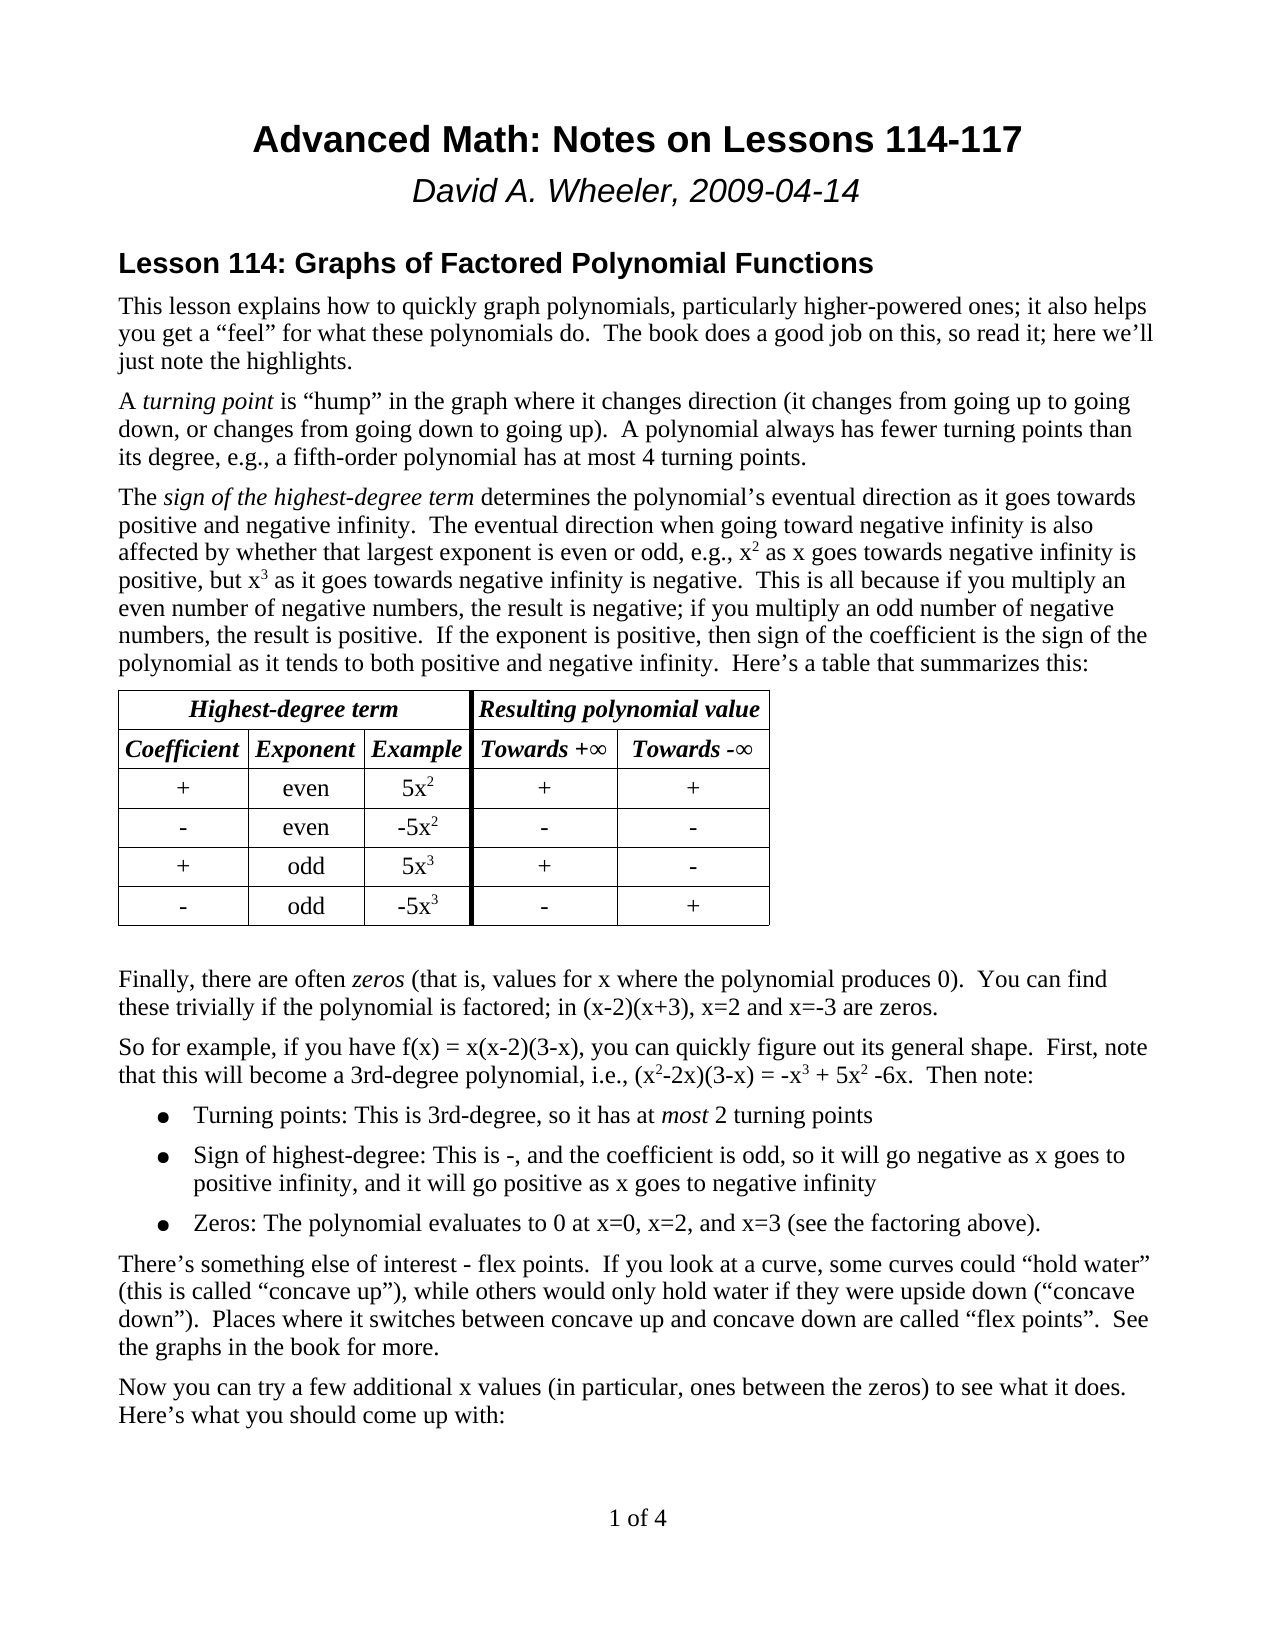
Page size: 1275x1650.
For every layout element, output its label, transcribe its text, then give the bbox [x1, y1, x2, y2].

text This lesson explains how to quickly graph polynomials, particularly higher-powered ones; it also helps you get a “feel” for what these polynomials do. The book does a good job on this, so read it; here we’ll just note the highlights. [118, 292, 1157, 375]
table_cell + [618, 887, 769, 925]
text There’s something else of interest - flex points. If you look at a curve, some curves could “hold water” (this is called “concave up”), while others would only hold water if they were upside down (“concave down”). Places where it switches between concave up and concave down are called “flex points”. See the graphs in the book for more. [118, 1250, 1157, 1361]
table_cell + [119, 848, 248, 886]
table_cell Towards +∞ [474, 730, 617, 768]
list Zeros: The polynomial evaluates to 0 at x=0, x=2, and x=3 (see the factoring above). [156, 1209, 1157, 1237]
table_cell - [474, 887, 617, 925]
table_cell Exponent [249, 730, 364, 768]
list Sign of highest-degree: This is -, and the coefficient is odd, so it will go negative as x goes to positive infinity, and it will go positive as x goes to negative infinity [156, 1142, 1157, 1197]
table_cell -5x3 [365, 887, 469, 925]
subtitle Lesson 114: Graphs of Factored Polynomial Functions [118, 247, 1157, 279]
text So for example, if you have f(x) = x(x-2)(3-x), you can quickly figure out its general shape. First, note that this will become a 3rd-degree polynomial, i.e., (x2-2x)(3-x) = -x3 + 5x2 -6x. Then note: [118, 1033, 1157, 1089]
text Now you can try a few additional x values (in particular, ones between the zeros) to see what it does. Here’s what you should come up with: [118, 1373, 1157, 1428]
table_cell + [618, 769, 769, 807]
table_cell 5x3 [365, 848, 469, 886]
subtitle David A. Wheeler, 2009-04-14 [118, 172, 1157, 210]
list Turning points: This is 3rd-degree, so it has at most 2 turning points [156, 1101, 1157, 1129]
table_cell Towards -∞ [618, 730, 769, 768]
text The sign of the highest-degree term determines the polynomial’s eventual direction as it goes towards positive and negative infinity. The eventual direction when going toward negative infinity is also affected by whether that largest exponent is even or odd, e.g., x2 as x goes towards negative infinity is positive, but x3 as it goes towards negative infinity is negative. This is all because if you multiply an even number of negative numbers, the result is negative; if you multiply an odd number of negative numbers, the result is positive. If the exponent is positive, then sign of the coefficient is the sign of the polynomial as it tends to both positive and negative infinity. Here’s a table that summarizes this: [118, 483, 1157, 677]
table_cell odd [249, 887, 364, 925]
table_cell -5x2 [365, 809, 469, 847]
table_cell - [618, 809, 769, 847]
table_cell - [618, 848, 769, 886]
table_cell Coefficient [119, 730, 248, 768]
table_cell - [119, 887, 248, 925]
table_cell even [249, 769, 364, 807]
text Finally, there are often zeros (that is, values for x where the polynomial produces 0). You can find these trivially if the polynomial is factored; in (x-2)(x+3), x=2 and x=-3 are zeros. [118, 966, 1157, 1021]
table_cell + [474, 848, 617, 886]
table_cell + [119, 769, 248, 807]
table_header Resulting polynomial value [474, 691, 769, 729]
table_cell odd [249, 848, 364, 886]
table_cell even [249, 809, 364, 847]
table_cell 5x2 [365, 769, 469, 807]
table_cell - [474, 809, 617, 847]
title Advanced Math: Notes on Lessons 114-117 [118, 118, 1157, 160]
table_cell Example [365, 730, 469, 768]
table_cell + [474, 769, 617, 807]
text A turning point is “hump” in the graph where it changes direction (it changes from going up to going down, or changes from going down to going up). A polynomial always has fewer turning points than its degree, e.g., a fifth-order polynomial has at most 4 turning points. [118, 387, 1157, 471]
table_header Highest-degree term [119, 691, 469, 729]
table_cell - [119, 809, 248, 847]
